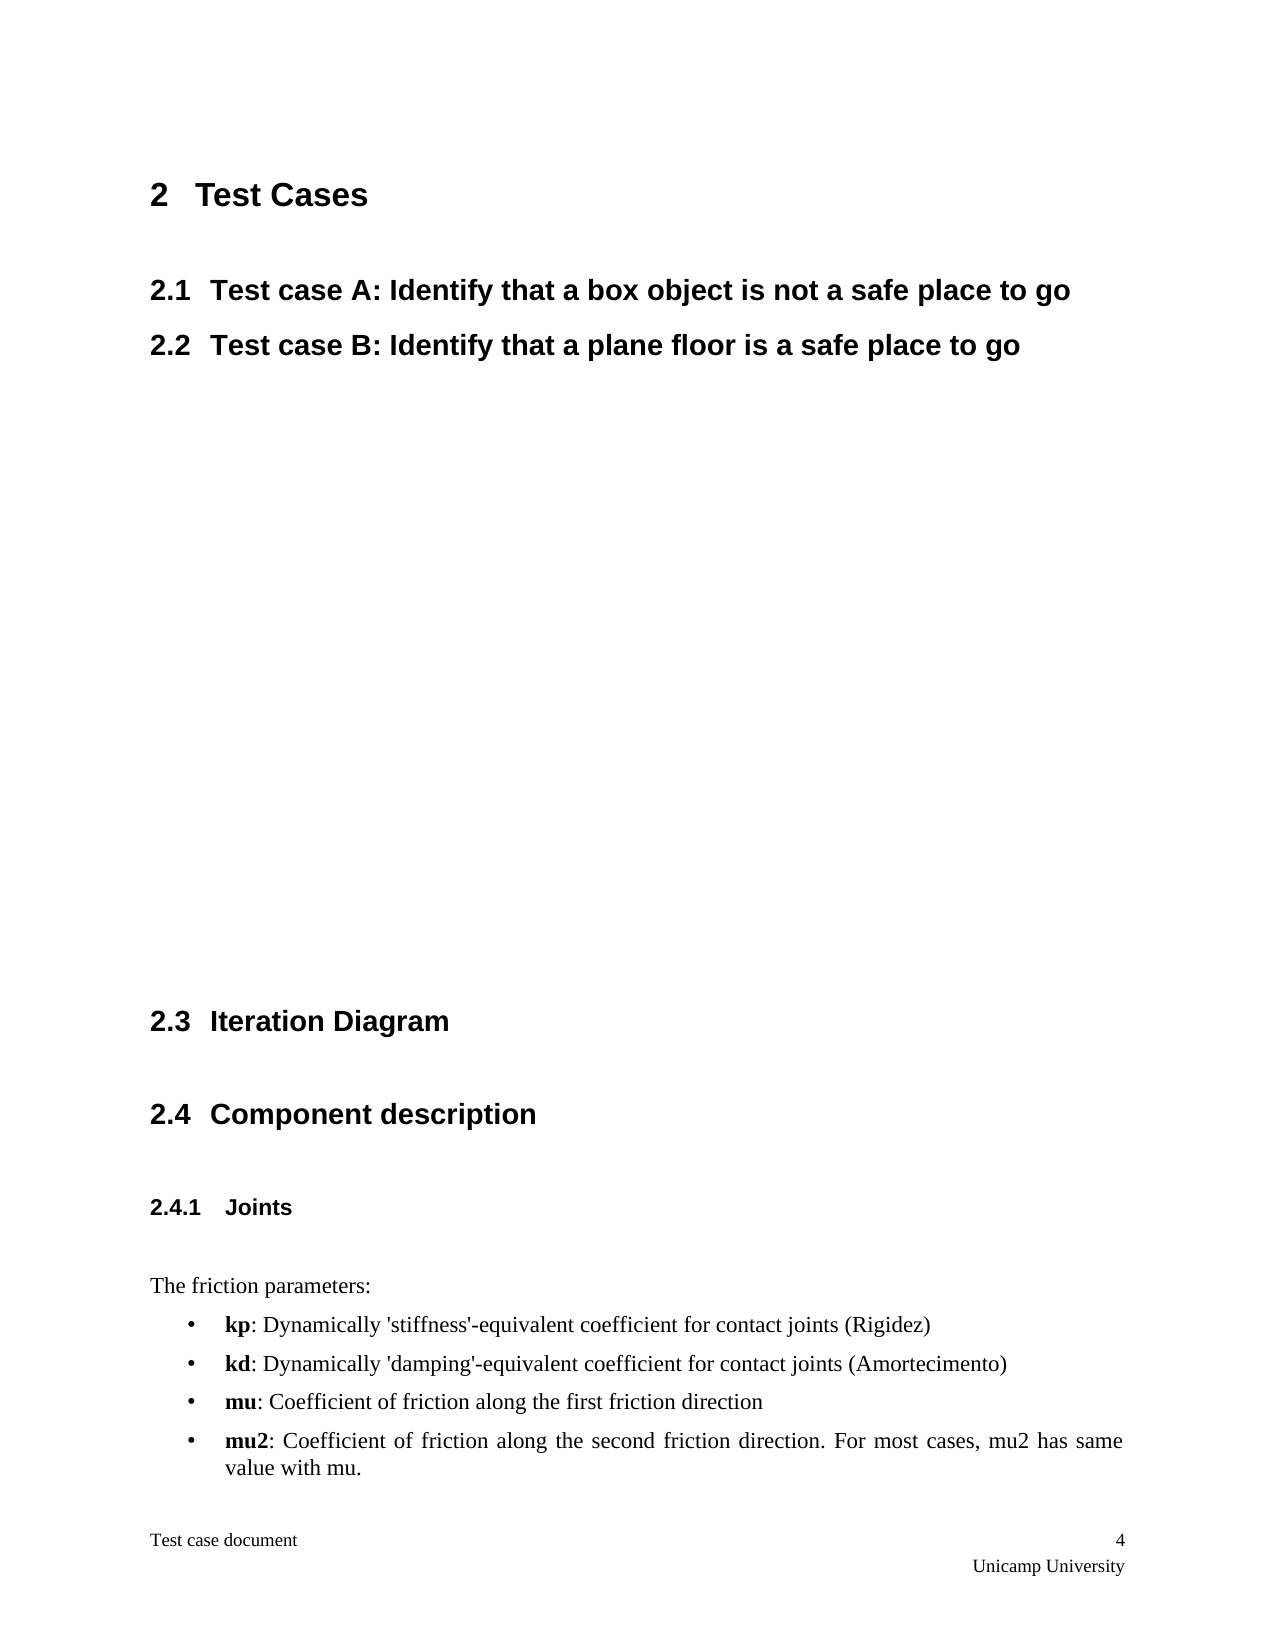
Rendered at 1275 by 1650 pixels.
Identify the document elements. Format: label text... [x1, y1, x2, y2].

list mu: Coefficient of friction along the first friction direction [187, 1388, 1125, 1415]
subtitle Iteration Diagram [150, 1003, 1125, 1037]
text The friction parameters: [150, 1272, 1125, 1298]
list kp: Dynamically 'stiffness'-equivalent coefficient for contact joints (Rigidez) [187, 1311, 1125, 1337]
subtitle Component description [150, 1097, 1125, 1130]
subtitle Joints [150, 1194, 1125, 1221]
list mu2: Coefficient of friction along the second friction direction. For most cases, mu2 has same value with mu. [187, 1427, 1125, 1480]
subtitle Test case A: Identify that a box object is not a safe place to go [150, 273, 1125, 307]
subtitle Test Cases [150, 175, 1125, 213]
list kd: Dynamically 'damping'-equivalent coefficient for contact joints (Amortecimento) [187, 1349, 1125, 1376]
subtitle Test case B: Identify that a plane floor is a safe place to go [150, 327, 1125, 361]
